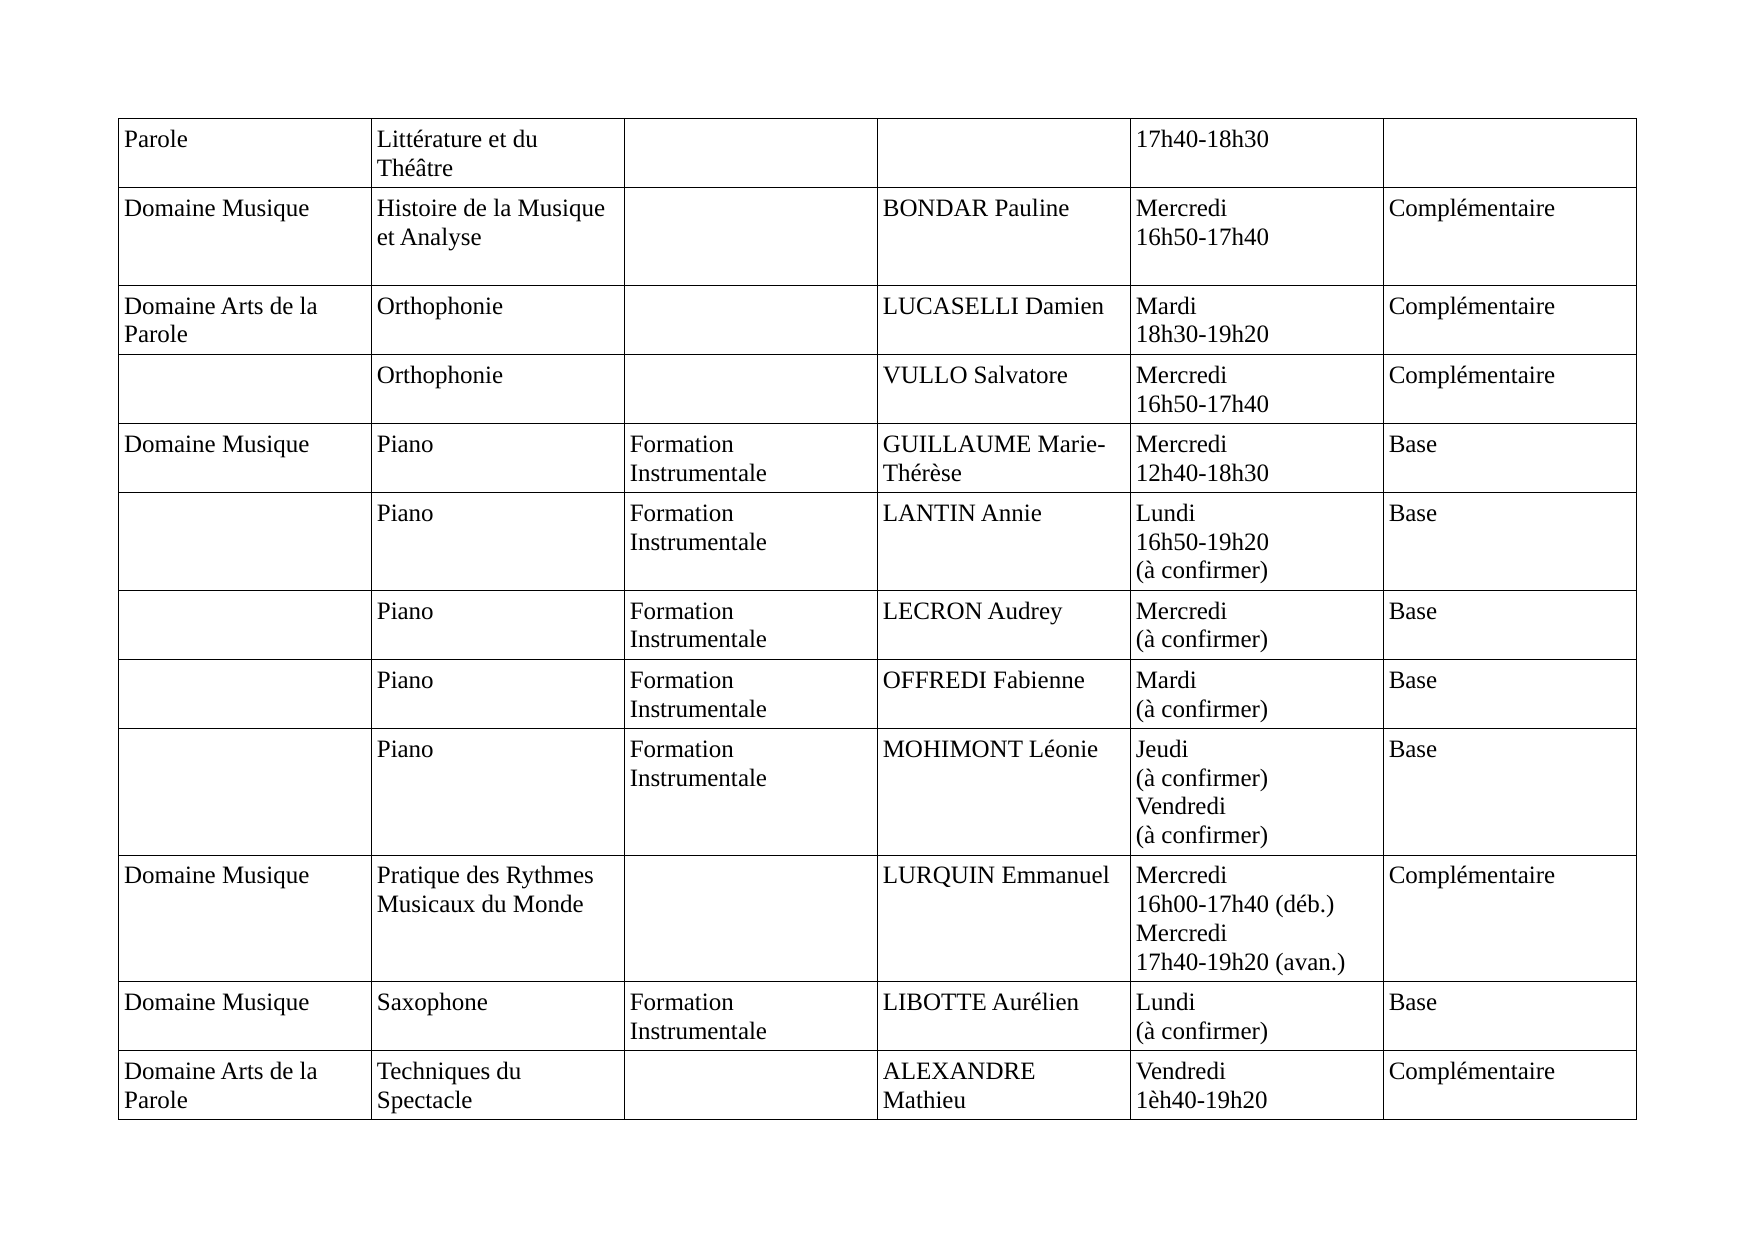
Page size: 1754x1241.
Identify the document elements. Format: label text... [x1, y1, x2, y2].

table_cell GUILLAUME Marie-Thérèse [878, 424, 1130, 492]
table_cell Formation Instrumentale [625, 424, 877, 492]
table_cell Domaine Musique [119, 982, 371, 1050]
table_cell Formation Instrumentale [625, 591, 877, 659]
table_cell Base [1384, 660, 1636, 728]
table_cell VULLO Salvatore [878, 355, 1130, 423]
table_cell Mercredi 16h50-17h40 [1131, 355, 1383, 423]
table_cell LURQUIN Emmanuel [878, 856, 1130, 981]
table_cell [625, 856, 877, 981]
table_cell Techniques du Spectacle [372, 1051, 624, 1119]
table_cell Piano [372, 660, 624, 728]
table_cell Base [1384, 591, 1636, 659]
table_cell Littérature et du Théâtre [372, 119, 624, 187]
table_cell Piano [372, 729, 624, 855]
table_cell Domaine Musique [119, 856, 371, 981]
table_cell [625, 188, 877, 285]
table_cell Base [1384, 729, 1636, 855]
table_cell Complémentaire [1384, 188, 1636, 285]
table_cell Formation Instrumentale [625, 729, 877, 855]
table_cell Lundi 16h50-19h20 (à confirmer) [1131, 493, 1383, 590]
table_cell Jeudi (à confirmer) Vendredi (à confirmer) [1131, 729, 1383, 855]
table_cell OFFREDI Fabienne [878, 660, 1130, 728]
table_cell BONDAR Pauline [878, 188, 1130, 285]
table_cell Complémentaire [1384, 1051, 1636, 1119]
table_cell LECRON Audrey [878, 591, 1130, 659]
table_cell MOHIMONT Léonie [878, 729, 1130, 855]
table_cell [625, 286, 877, 354]
table_cell [1384, 119, 1636, 187]
table_cell [878, 119, 1130, 187]
table_cell Piano [372, 493, 624, 590]
table_cell Domaine Musique [119, 424, 371, 492]
table_cell Lundi (à confirmer) [1131, 982, 1383, 1050]
table_cell [625, 355, 877, 423]
table_cell Saxophone [372, 982, 624, 1050]
table_cell Mercredi 16h00-17h40 (déb.) Mercredi 17h40-19h20 (avan.) [1131, 856, 1383, 981]
table_cell Mercredi (à confirmer) [1131, 591, 1383, 659]
table_cell Piano [372, 591, 624, 659]
table_cell Histoire de la Musique et Analyse [372, 188, 624, 285]
table_cell 17h40-18h30 [1131, 119, 1383, 187]
table_cell Base [1384, 493, 1636, 590]
table_cell [119, 729, 371, 855]
table_cell Domaine Musique [119, 188, 371, 285]
table_cell LIBOTTE Aurélien [878, 982, 1130, 1050]
table_cell Base [1384, 982, 1636, 1050]
table_cell [119, 355, 371, 423]
table_cell Orthophonie [372, 355, 624, 423]
table_cell Complémentaire [1384, 286, 1636, 354]
table_cell LUCASELLI Damien [878, 286, 1130, 354]
table_cell [119, 660, 371, 728]
table_cell Piano [372, 424, 624, 492]
table_cell Mercredi 12h40-18h30 [1131, 424, 1383, 492]
table_cell ALEXANDRE Mathieu [878, 1051, 1130, 1119]
table_cell [625, 1051, 877, 1119]
table_cell Complémentaire [1384, 856, 1636, 981]
table_cell [119, 591, 371, 659]
table_cell [119, 493, 371, 590]
table_cell Mardi 18h30-19h20 [1131, 286, 1383, 354]
table_cell Formation Instrumentale [625, 982, 877, 1050]
table_cell Pratique des Rythmes Musicaux du Monde [372, 856, 624, 981]
table_cell [625, 119, 877, 187]
table_cell Mardi (à confirmer) [1131, 660, 1383, 728]
table_cell Mercredi 16h50-17h40 [1131, 188, 1383, 285]
table_cell Domaine Arts de la Parole [119, 286, 371, 354]
table_cell Formation Instrumentale [625, 660, 877, 728]
table_cell Orthophonie [372, 286, 624, 354]
table_cell LANTIN Annie [878, 493, 1130, 590]
table_cell Vendredi 1èh40-19h20 [1131, 1051, 1383, 1119]
table_cell Complémentaire [1384, 355, 1636, 423]
table_cell Domaine Arts de la Parole [119, 1051, 371, 1119]
table_cell Formation Instrumentale [625, 493, 877, 590]
table_cell Base [1384, 424, 1636, 492]
table_cell Parole [119, 119, 371, 187]
